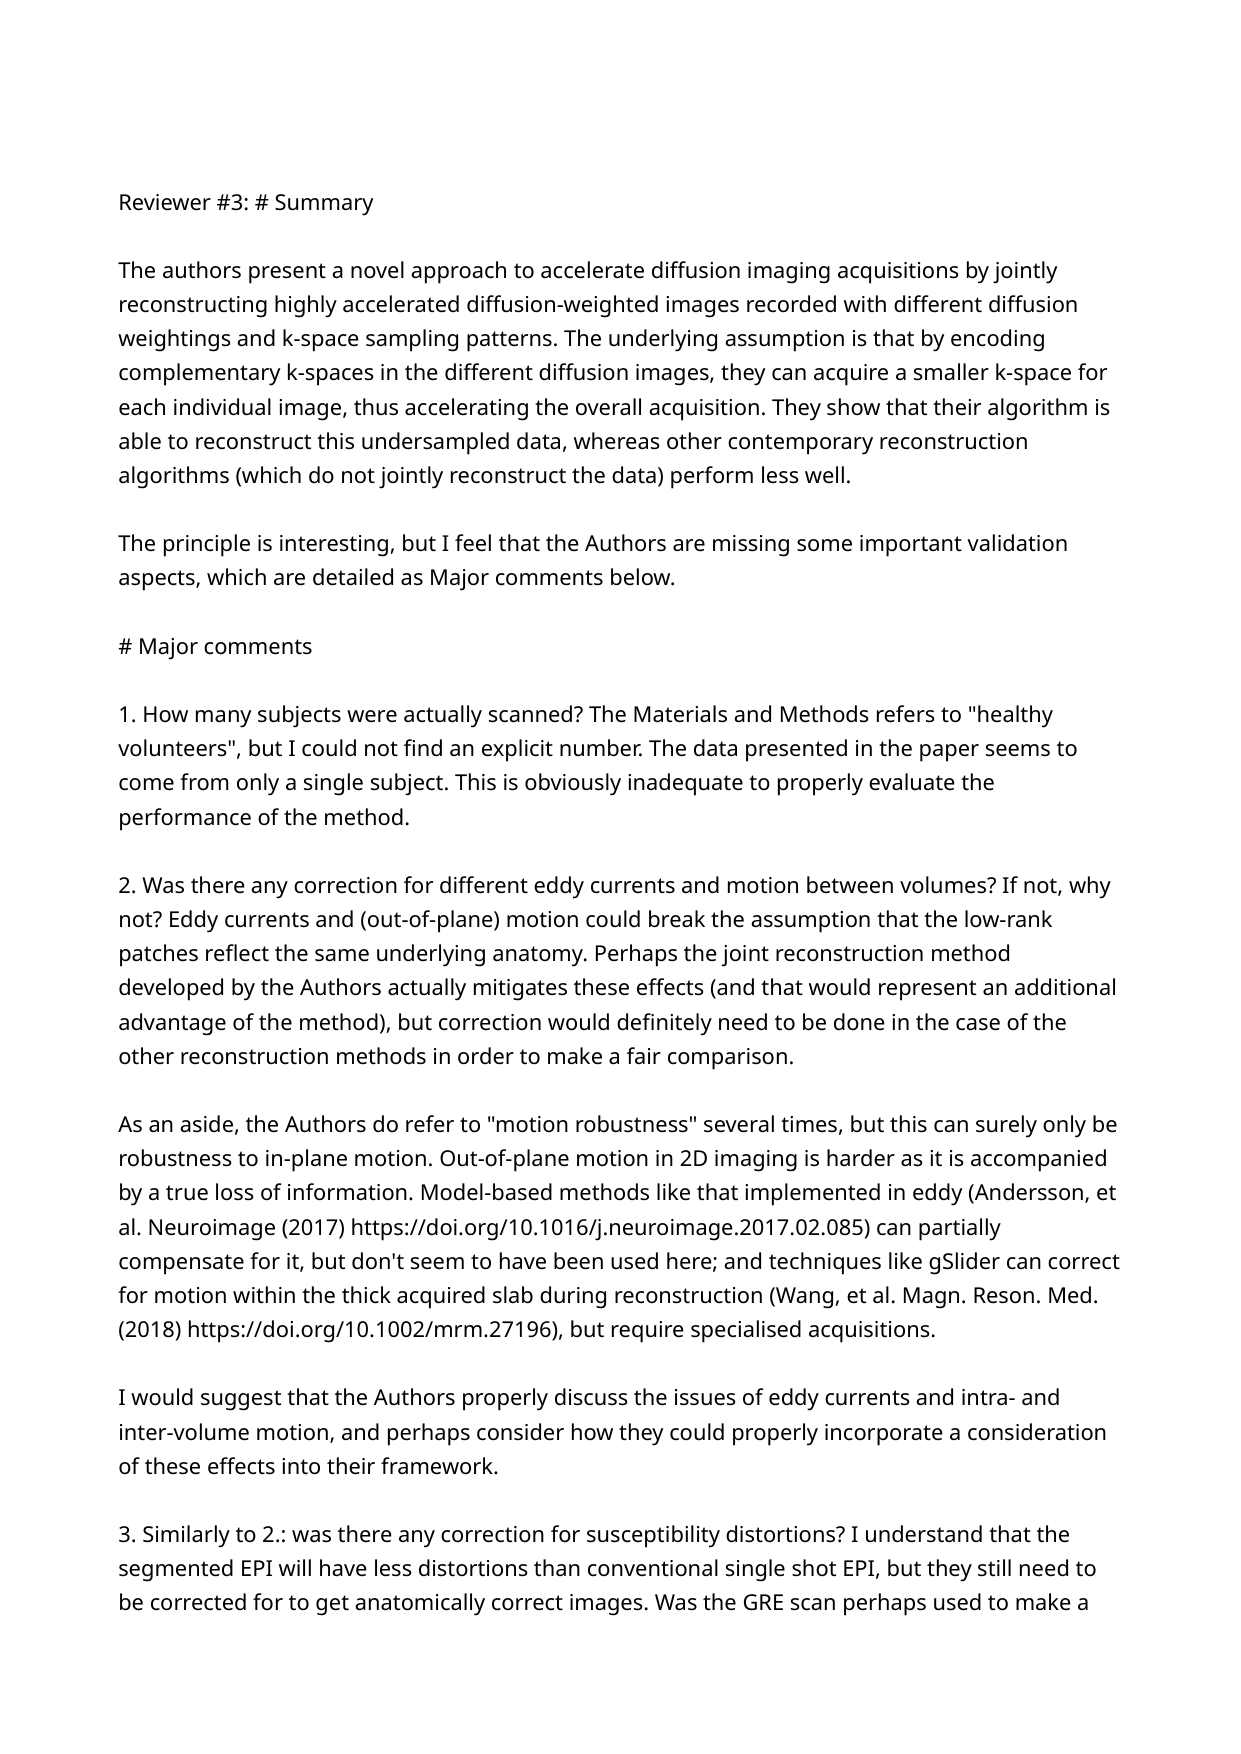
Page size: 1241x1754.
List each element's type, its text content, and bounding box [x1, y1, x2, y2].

text Reviewer #3: # Summary The authors present a novel approach to accelerate diffusion imaging acquisitions by jointly reconstructing highly accelerated diffusion-weighted images recorded with different diffusion weightings and k-space sampling patterns. The underlying assumption is that by encoding complementary k-spaces in the different diffusion images, they can acquire a smaller k-space for each individual image, thus accelerating the overall acquisition. They show that their algorithm is able to reconstruct this undersampled data, whereas other contemporary reconstruction algorithms (which do not jointly reconstruct the data) perform less well. The principle is interesting, but I feel that the Authors are missing some important validation aspects, which are detailed as Major comments below. # Major comments 1. How many subjects were actually scanned? The Materials and Methods refers to "healthy volunteers", but I could not find an explicit number. The data presented in the paper seems to come from only a single subject. This is obviously inadequate to properly evaluate the performance of the method. 2. Was there any correction for different eddy currents and motion between volumes? If not, why not? Eddy currents and (out-of-plane) motion could break the assumption that the low-rank patches reflect the same underlying anatomy. Perhaps the joint reconstruction method developed by the Authors actually mitigates these effects (and that would represent an additional advantage of the method), but correction would definitely need to be done in the case of the other reconstruction methods in order to make a fair comparison. As an aside, the Authors do refer to "motion robustness" several times, but this can surely only be robustness to in-plane motion. Out-of-plane motion in 2D imaging is harder as it is accompanied by a true loss of information. Model-based methods like that implemented in eddy (Andersson, et al. Neuroimage (2017) https://doi.org/10.1016/j.neuroimage.2017.02.085) can partially compensate for it, but don't seem to have been used here; and techniques like gSlider can correct for motion within the thick acquired slab during reconstruction (Wang, et al. Magn. Reson. Med. (2018) https://doi.org/10.1002/mrm.27196), but require specialised acquisitions. I would suggest that the Authors properly discuss the issues of eddy currents and intra- and inter-volume motion, and perhaps consider how they could properly incorporate a consideration of these effects into their framework. 3. Similarly to 2.: was there any correction for susceptibility distortions? I understand that the segmented EPI will have less distortions than conventional single shot EPI, but they still need to be corrected for to get anatomically correct images. Was the GRE scan perhaps used to make a [118, 118, 1122, 1617]
